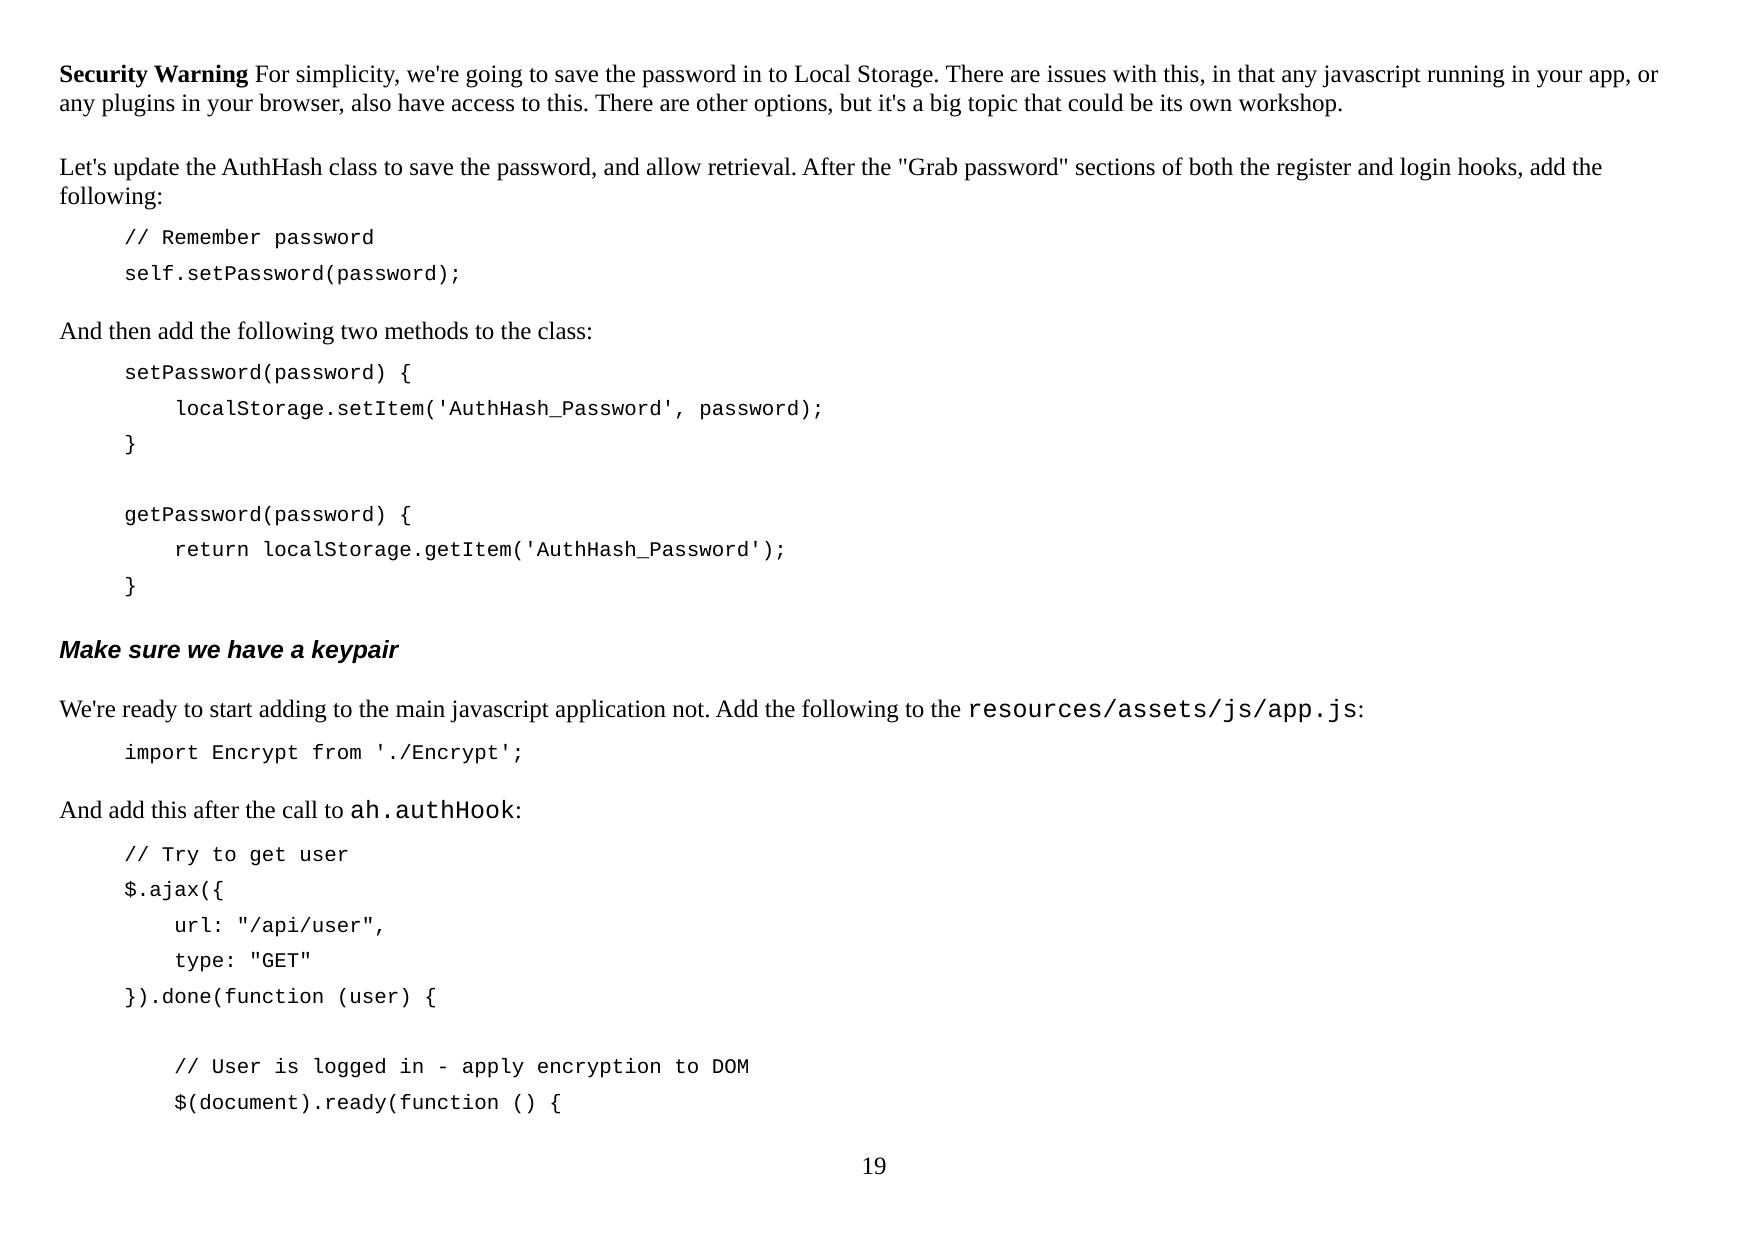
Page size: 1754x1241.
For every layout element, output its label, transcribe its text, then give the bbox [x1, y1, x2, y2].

text Let's update the AuthHash class to save the password, and allow retrieval. After the "Grab password" sections of both the register and login hooks, add the following: [59, 152, 1695, 209]
text }).done(function (user) { [124, 986, 1695, 1009]
text And then add the following two methods to the class: [59, 316, 1695, 344]
text Security Warning For simplicity, we're going to save the password in to Local Storage. There are issues with this, in that any javascript running in your app, or any plugins in your browser, also have access to this. There are other options, but it's a big topic that could be its own workshop. [59, 59, 1695, 117]
text } [124, 433, 1695, 457]
text $.ajax({ [124, 879, 1695, 903]
text } [124, 575, 1695, 598]
text getPassword(password) { [124, 504, 1695, 527]
text We're ready to start adding to the main javascript application not. Add the following to the resources/assets/js/app.js: [59, 694, 1695, 725]
text type: "GET" [124, 950, 1695, 974]
text $(document).ready(function () { [124, 1092, 1695, 1116]
text // User is logged in - apply encryption to DOM [124, 1057, 1695, 1080]
text self.setPassword(password); [124, 263, 1695, 286]
text And add this after the call to ah.authHook: [59, 796, 1695, 826]
text setPassword(password) { [124, 362, 1695, 386]
subtitle Make sure we have a keypair [59, 635, 1695, 664]
text localStorage.setItem('AuthHash_Password', password); [124, 398, 1695, 421]
text return localStorage.getItem('AuthHash_Password'); [124, 539, 1695, 563]
text url: "/api/user", [124, 915, 1695, 938]
text // Try to get user [124, 844, 1695, 868]
text // Remember password [124, 227, 1695, 251]
text import Encrypt from './Encrypt'; [124, 742, 1695, 766]
